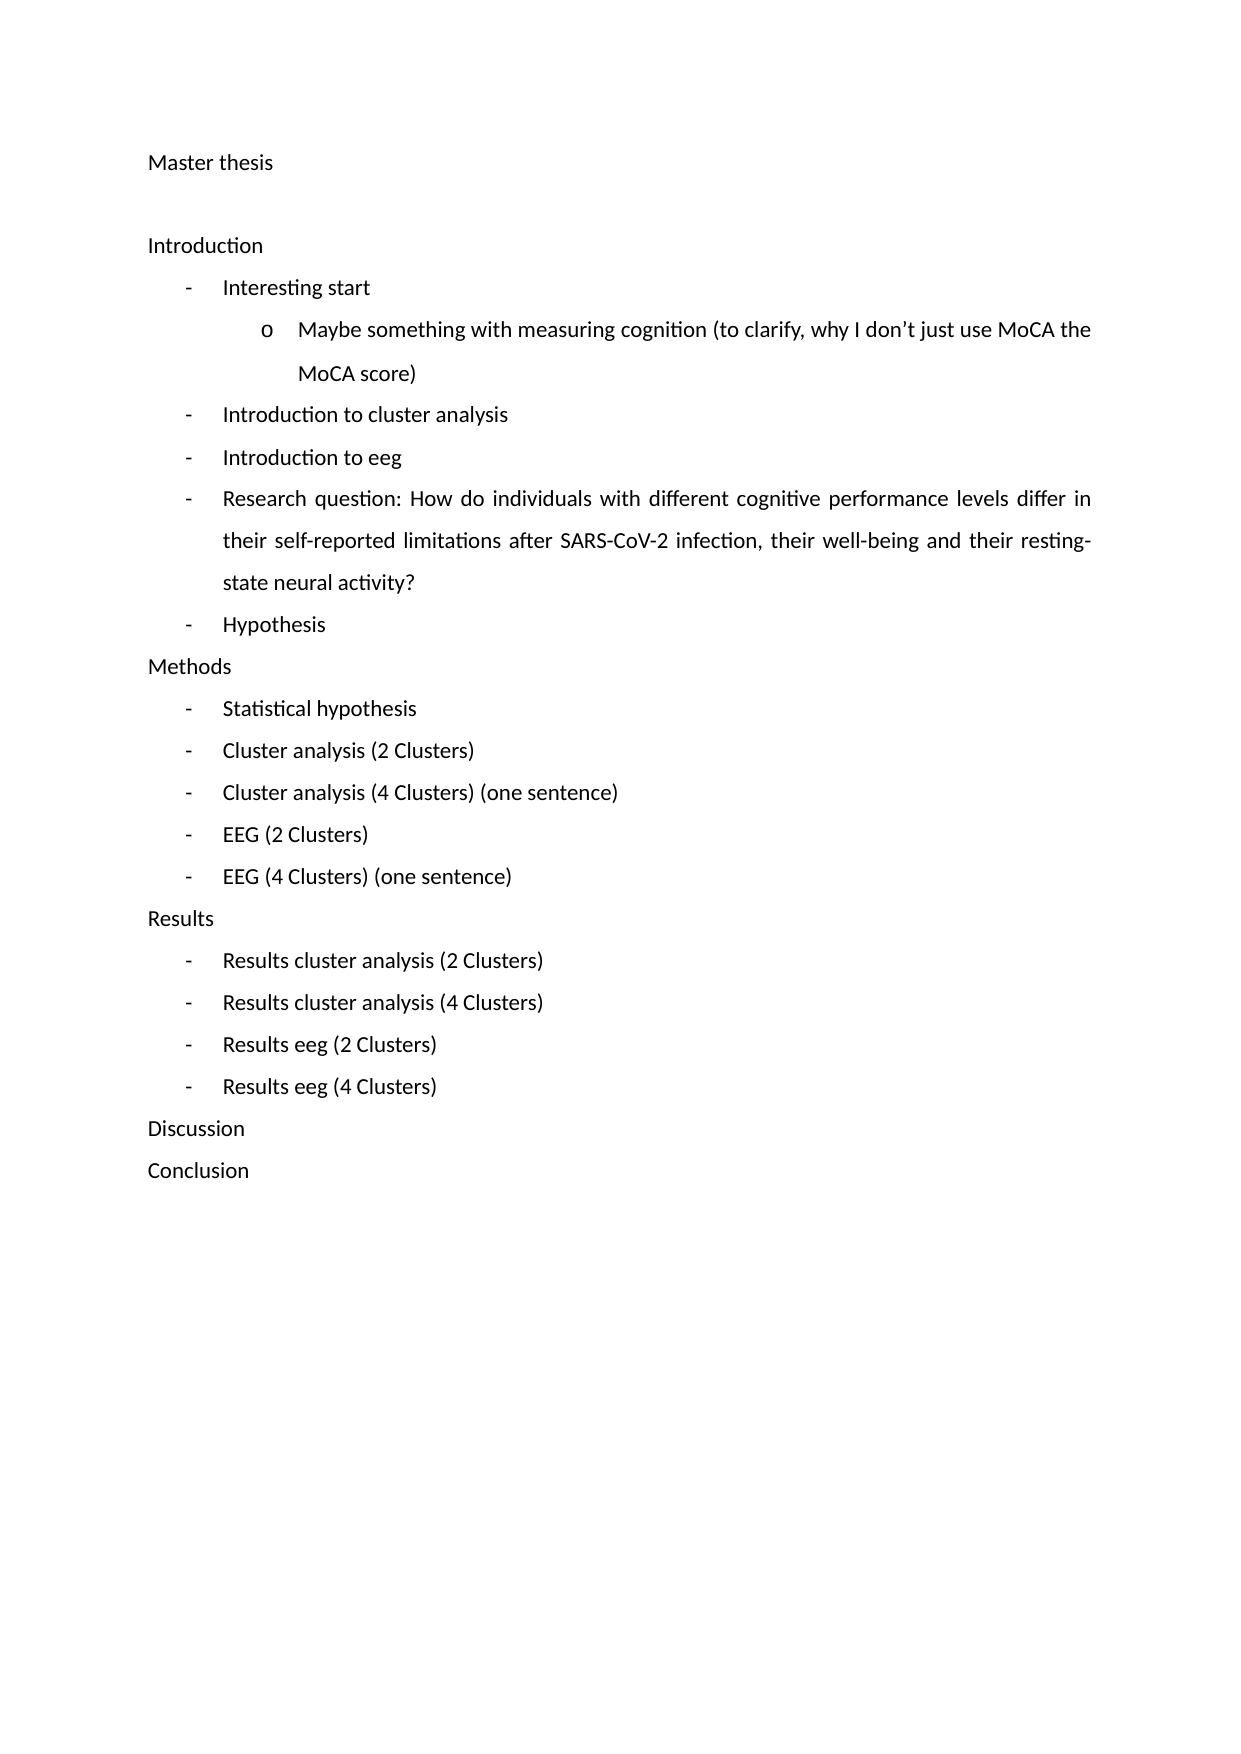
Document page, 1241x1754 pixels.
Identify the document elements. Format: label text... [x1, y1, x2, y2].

list Results eeg (4 Clusters) [185, 1072, 1093, 1100]
list Results cluster analysis (4 Clusters) [185, 988, 1093, 1016]
list EEG (2 Clusters) [185, 820, 1093, 848]
list Interesting start [185, 273, 1093, 302]
text Master thesis [148, 148, 1093, 176]
text Results [148, 904, 1093, 932]
text Methods [148, 652, 1093, 681]
list Hypothesis [185, 611, 1093, 638]
text Conclusion [148, 1156, 1093, 1184]
list Introduction to eeg [185, 443, 1093, 471]
list Statistical hypothesis [185, 694, 1093, 722]
list Results eeg (2 Clusters) [185, 1030, 1093, 1058]
list Introduction to cluster analysis [185, 401, 1093, 429]
list EEG (4 Clusters) (one sentence) [185, 862, 1093, 890]
text Discussion [148, 1114, 1093, 1142]
list Maybe something with measuring cognition (to clarify, why I don’t just use MoCA the MoCA score) [260, 316, 1093, 387]
list Results cluster analysis (2 Clusters) [185, 946, 1093, 974]
list Research question: How do individuals with different cognitive performance levels differ in their self-reported limitations after SARS-CoV-2 infection, their well-being and their resting-state neural activity? [185, 484, 1093, 597]
list Cluster analysis (4 Clusters) (one sentence) [185, 778, 1093, 806]
text Introduction [148, 232, 1093, 259]
list Cluster analysis (2 Clusters) [185, 736, 1093, 764]
